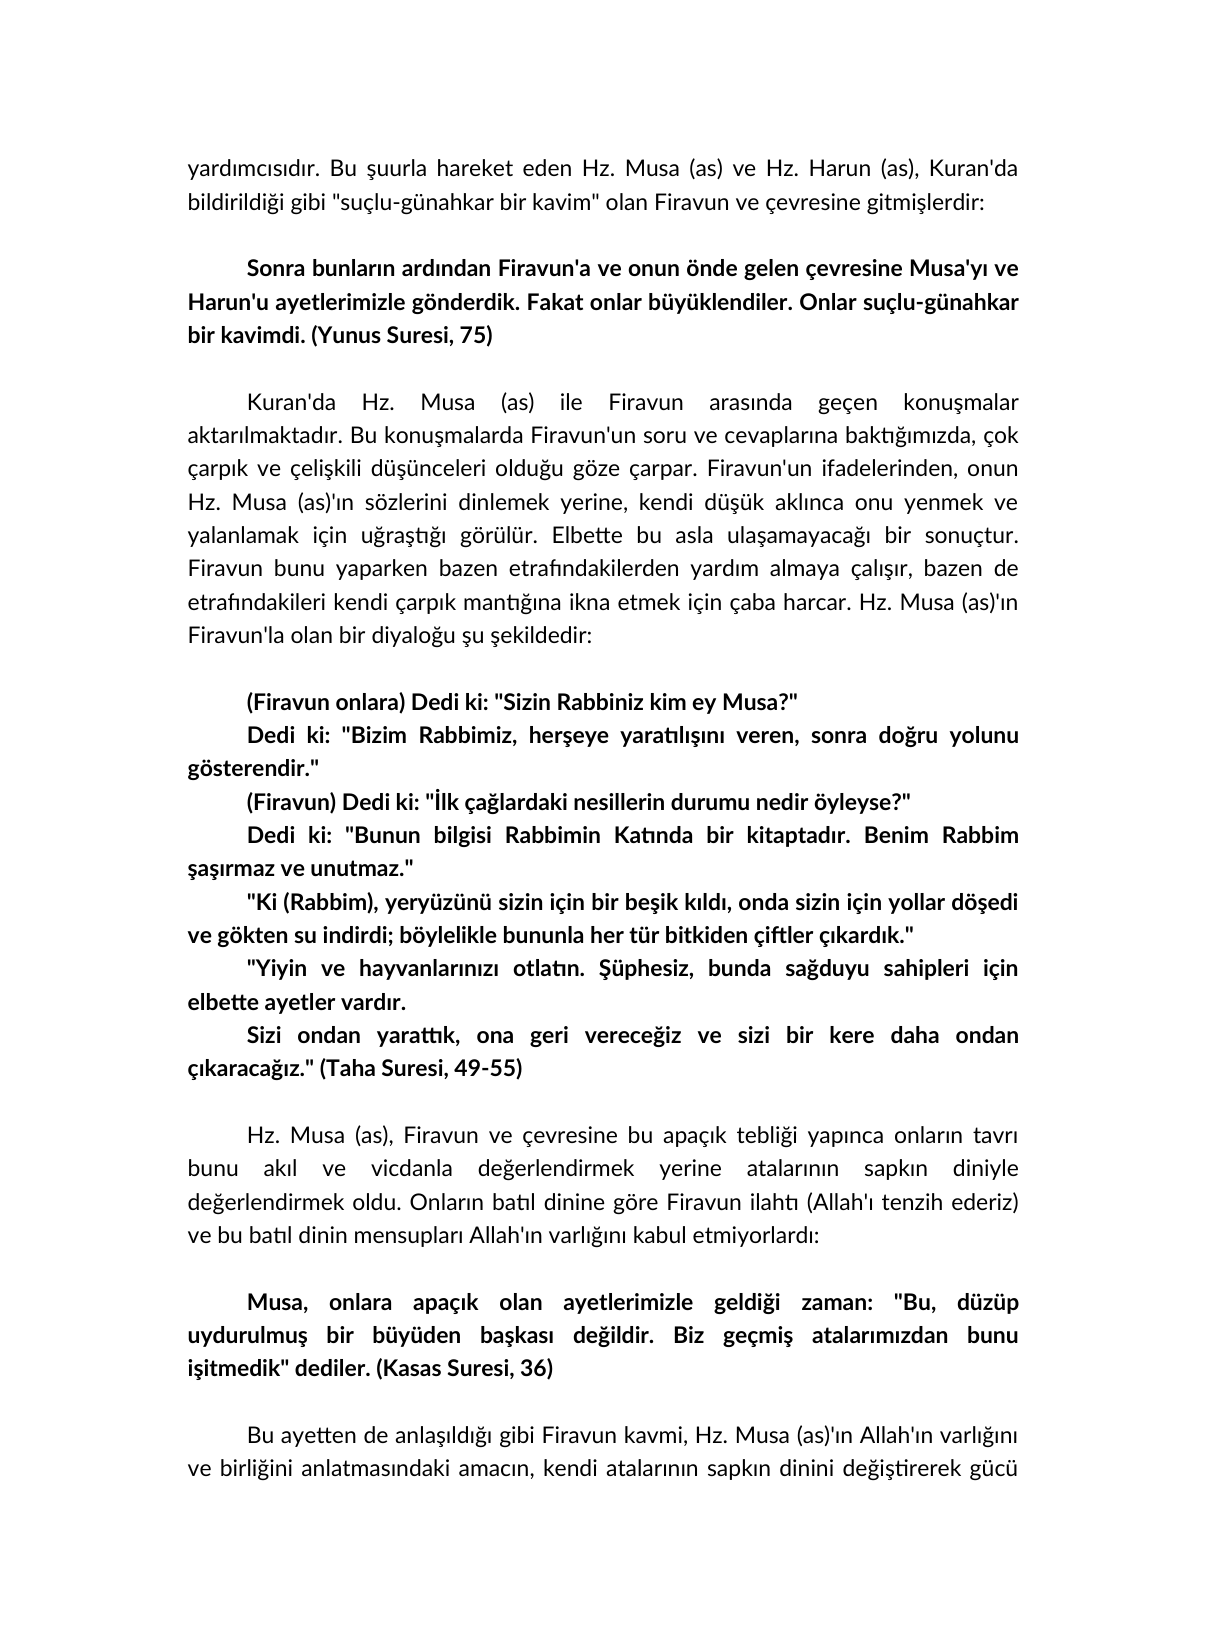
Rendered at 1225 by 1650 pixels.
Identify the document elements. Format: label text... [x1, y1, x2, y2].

text (Firavun onlara) Dedi ki: "Sizin Rabbiniz kim ey Musa?" [187, 683, 1020, 717]
text Dedi ki: "Bunun bilgisi Rabbimin Katında bir kitaptadır. Benim Rabbim şaşırmaz ve unutmaz." [187, 817, 1020, 883]
text Dedi ki: "Bizim Rabbimiz, herşeye yaratılışını veren, sonra doğru yolunu gösterendir." [187, 717, 1020, 783]
text "Yiyin ve hayvanlarınızı otlatın. Şüphesiz, bunda sağduyu sahipleri için elbette ayetler vardır. [187, 950, 1020, 1017]
text Sizi ondan yarattık, ona geri vereceğiz ve sizi bir kere daha ondan çıkaracağız." (Taha Suresi, 49-55) [187, 1017, 1020, 1083]
text Bu ayetten de anlaşıldığı gibi Firavun kavmi, Hz. Musa (as)'ın Allah'ın varlığını ve birliğini anlatmasındaki amacın, kendi atalarının sapkın dinini değiştirerek gücü [187, 1417, 1020, 1483]
text "Ki (Rabbim), yeryüzünü sizin için bir beşik kıldı, onda sizin için yollar döşedi ve gökten su indirdi; böylelikle bununla her tür bitkiden çiftler çıkardık." [187, 883, 1020, 950]
text Sonra bunların ardından Firavun'a ve onun önde gelen çevresine Musa'yı ve Harun'u ayetlerimizle gönderdik. Fakat onlar büyüklendiler. Onlar suçlu-günahkar bir kavimdi. (Yunus Suresi, 75) [187, 250, 1020, 350]
text Kuran'da Hz. Musa (as) ile Firavun arasında geçen konuşmalar aktarılmaktadır. Bu konuşmalarda Firavun'un soru ve cevaplarına baktığımızda, çok çarpık ve çelişkili düşünceleri olduğu göze çarpar. Firavun'un ifadelerinden, onun Hz. Musa (as)'ın sözlerini dinlemek yerine, kendi düşük aklınca onu yenmek ve yalanlamak için uğraştığı görülür. Elbette bu asla ulaşamayacağı bir sonuçtur. Firavun bunu yaparken bazen etrafındakilerden yardım almaya çalışır, bazen de etrafındakileri kendi çarpık mantığına ikna etmek için çaba harcar. Hz. Musa (as)'ın Firavun'la olan bir diyaloğu şu şekildedir: [187, 383, 1020, 650]
text (Firavun) Dedi ki: "İlk çağlardaki nesillerin durumu nedir öyleyse?" [187, 783, 1020, 817]
text Musa, onlara apaçık olan ayetlerimizle geldiği zaman: "Bu, düzüp uydurulmuş bir büyüden başkası değildir. Biz geçmiş atalarımızdan bunu işitmedik" dediler. (Kasas Suresi, 36) [187, 1283, 1020, 1383]
text yardımcısıdır. Bu şuurla hareket eden Hz. Musa (as) ve Hz. Harun (as), Kuran'da bildirildiği gibi "suçlu-günahkar bir kavim" olan Firavun ve çevresine gitmişlerdir: [187, 150, 1020, 217]
text Hz. Musa (as), Firavun ve çevresine bu apaçık tebliği yapınca onların tavrı bunu akıl ve vicdanla değerlendirmek yerine atalarının sapkın diniyle değerlendirmek oldu. Onların batıl dinine göre Firavun ilahtı (Allah'ı tenzih ederiz) ve bu batıl dinin mensupları Allah'ın varlığını kabul etmiyorlardı: [187, 1117, 1020, 1250]
